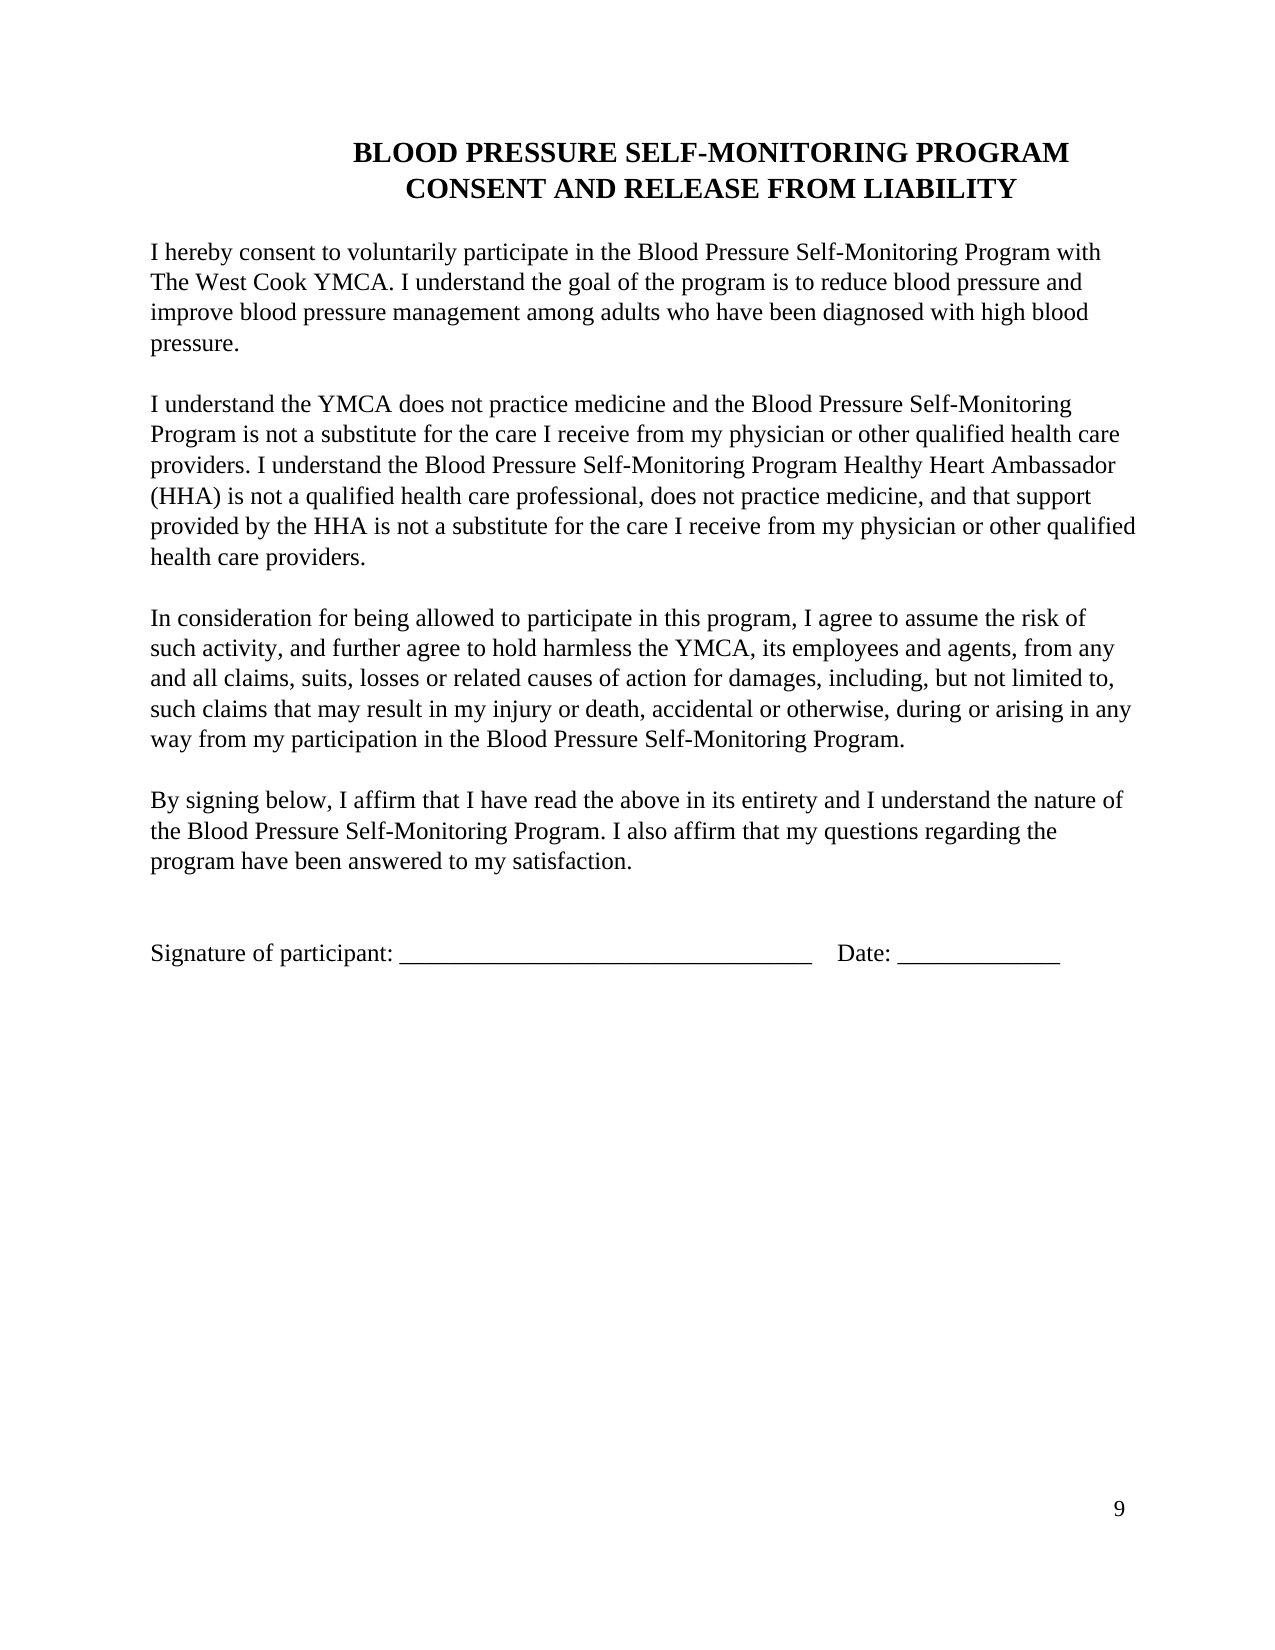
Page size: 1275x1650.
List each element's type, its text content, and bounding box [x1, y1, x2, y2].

text I hereby consent to voluntarily participate in the Blood Pressure Self-Monitoring Program with The West Cook YMCA. I understand the goal of the program is to reduce blood pressure and improve blood pressure management among adults who have been diagnosed with high blood pressure. [150, 235, 1143, 356]
text By signing below, I affirm that I have read the above in its entirety and I understand the nature of the Blood Pressure Self-Monitoring Program. I also affirm that my questions regarding the program have been answered to my satisfaction. [150, 784, 1140, 875]
text Signature of participant: _________________________________ Date: _____________ [150, 939, 1146, 966]
text BLOOD PRESSURE SELF-MONITORING PROGRAM CONSENT AND RELEASE FROM LIABILITY [342, 133, 1080, 204]
text I understand the YMCA does not practice medicine and the Blood Pressure Self-Monitoring Program is not a substitute for the care I receive from my physician or other qualified health care providers. I understand the Blood Pressure Self-Monitoring Program Healthy Heart Ambassador (HHA) is not a qualified health care professional, does not practice medicine, and that support provided by the HHA is not a substitute for the care I receive from my physician or other qualified health care providers. [150, 387, 1145, 571]
text In consideration for being allowed to participate in this program, I agree to assume the risk of such activity, and further agree to hold harmless the YMCA, its employees and agents, from any and all claims, suits, losses or related causes of action for damages, including, but not limited to, such claims that may result in my injury or death, accidental or otherwise, during or arising in any way from my participation in the Blood Pressure Self-Monitoring Program. [150, 601, 1136, 753]
